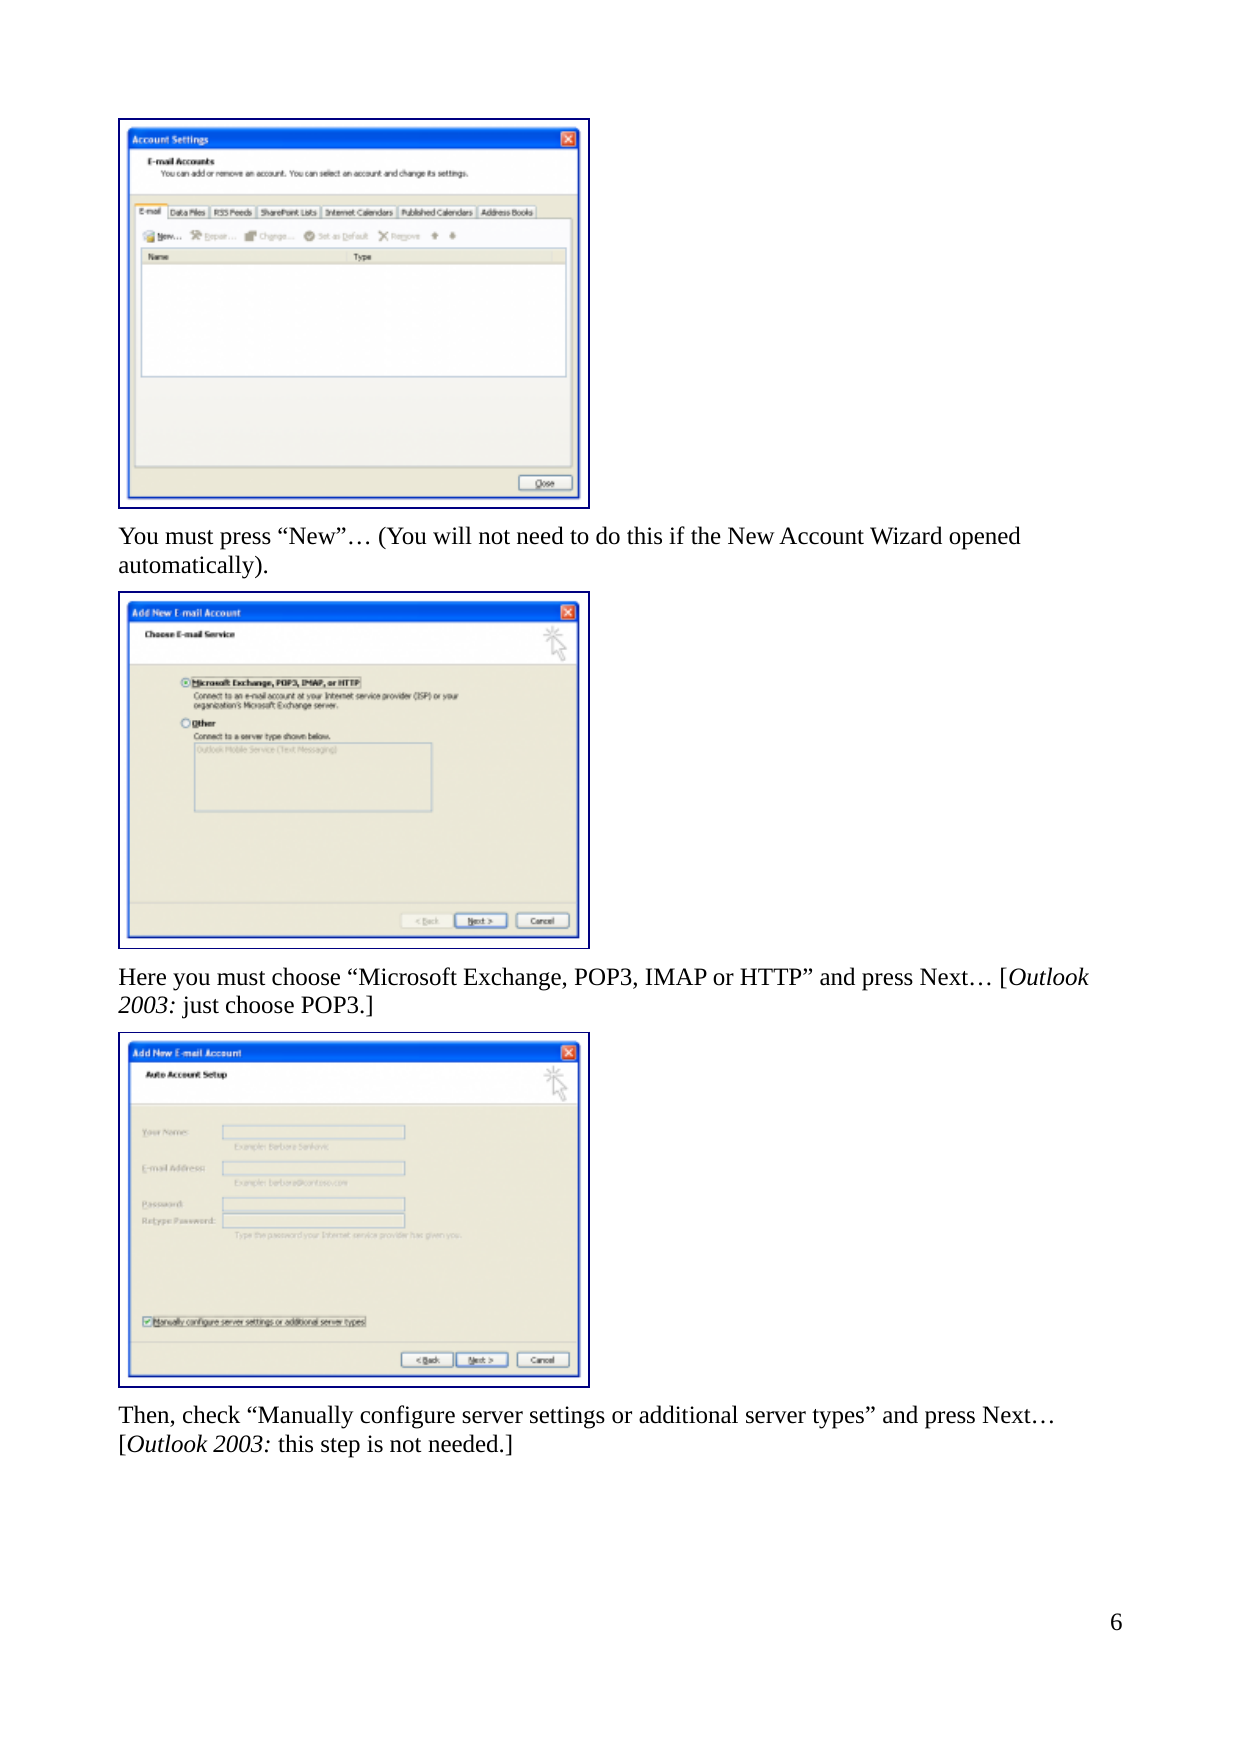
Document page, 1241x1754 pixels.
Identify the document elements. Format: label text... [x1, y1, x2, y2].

text You must press “New”… (You will not need to do this if the New Account Wizard opened automatically). [118, 521, 1122, 579]
text Here you must choose “Microsoft Exchange, POP3, IMAP or HTTP” and press Next… [Outlook 2003: just choose POP3.] [118, 962, 1122, 1019]
picture [120, 593, 588, 948]
text Then, check “Manually configure server settings or additional server types” and press Next… [Outlook 2003: this step is not needed.] [118, 1400, 1122, 1458]
picture [120, 1033, 588, 1386]
picture [120, 120, 588, 507]
